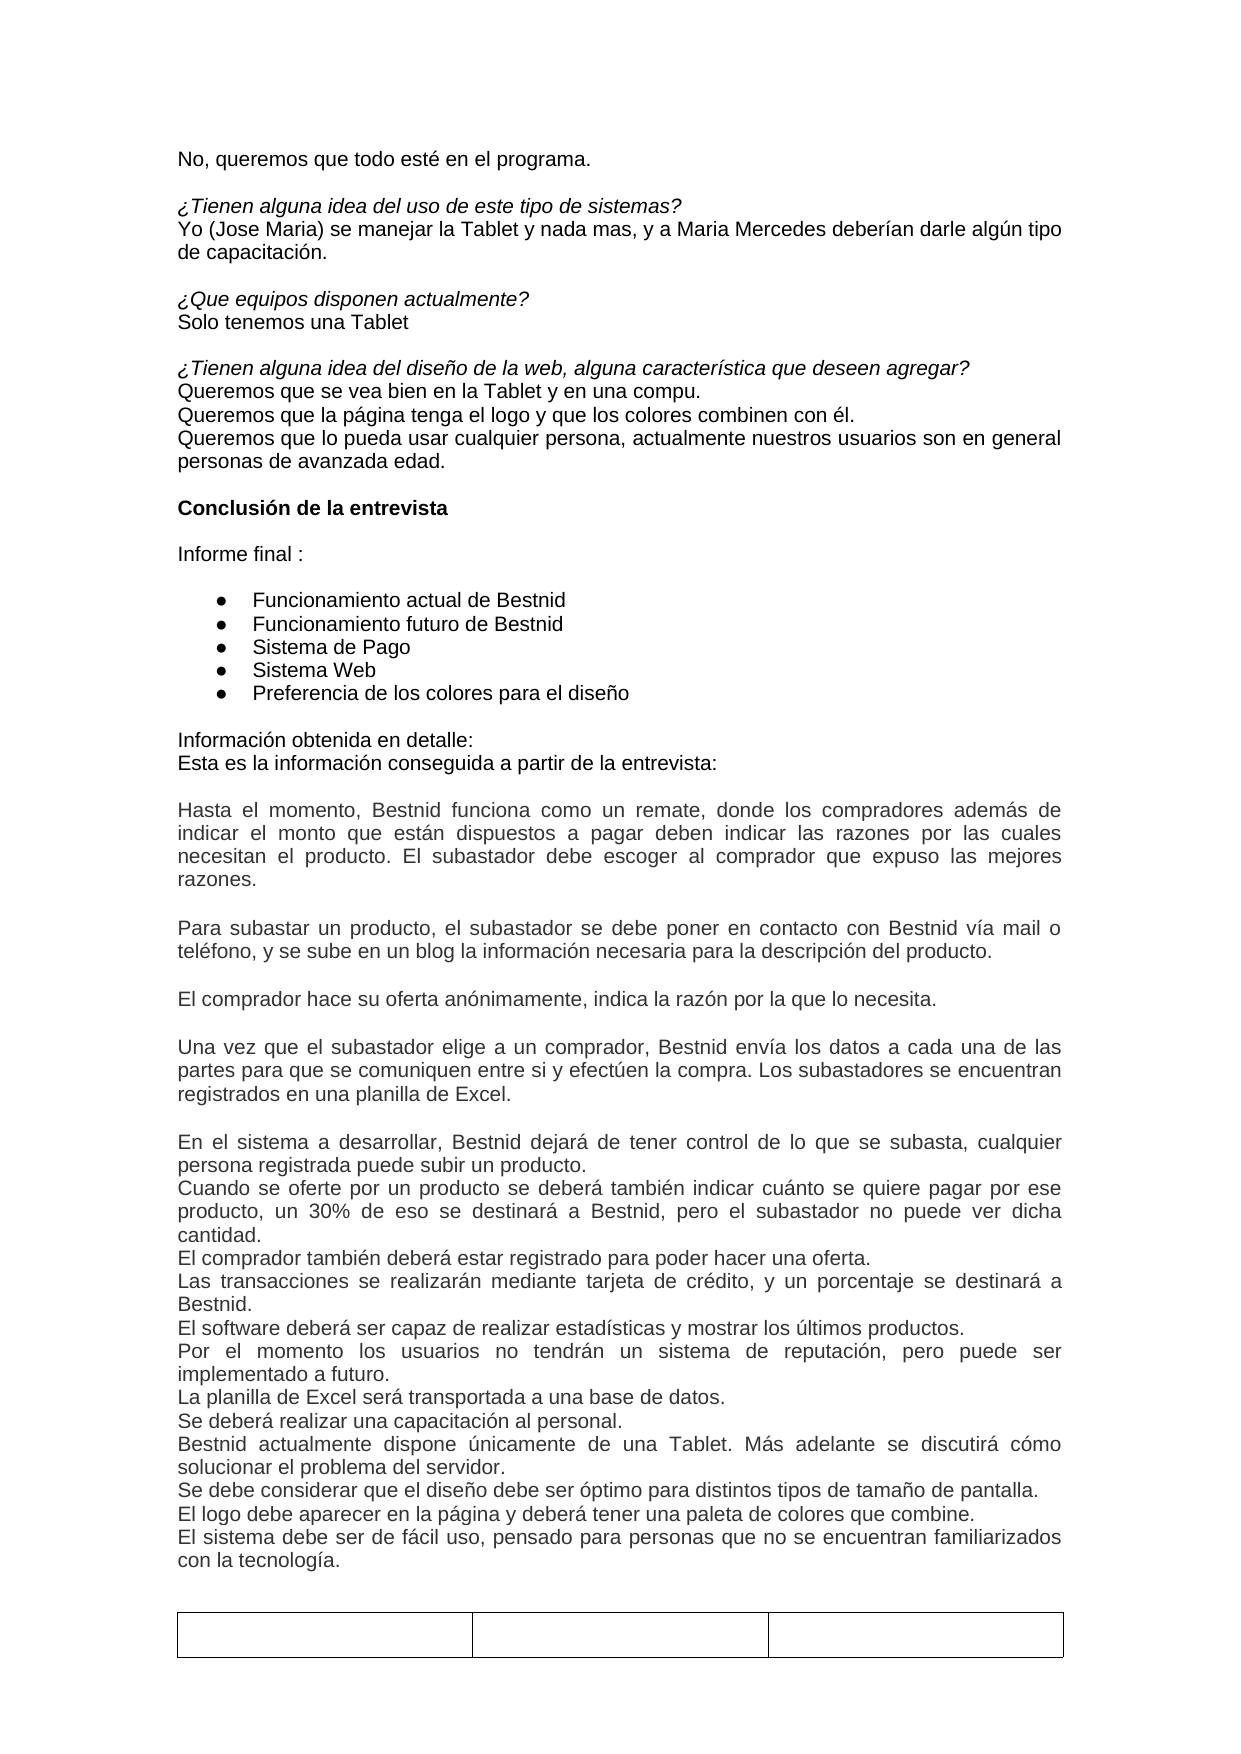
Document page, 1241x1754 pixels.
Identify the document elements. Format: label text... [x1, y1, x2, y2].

text Se debe considerar que el diseño debe ser óptimo para distintos tipos de tamaño de pantalla. [177, 1479, 1063, 1502]
text Queremos que lo pueda usar cualquier persona, actualmente nuestros usuarios son en general personas de avanzada edad. [177, 426, 1063, 473]
list Sistema de Pago [215, 636, 1063, 659]
text Las transacciones se realizarán mediante tarjeta de crédito, y un porcentaje se destinará a Bestnid. [177, 1270, 1063, 1316]
text No, queremos que todo esté en el programa. [177, 148, 1063, 171]
list Sistema Web [215, 659, 1063, 682]
text En el sistema a desarrollar, Bestnid dejará de tener control de lo que se subasta, cualquier persona registrada puede subir un producto. [177, 1130, 1063, 1177]
text El software deberá ser capaz de realizar estadísticas y mostrar los últimos productos. [177, 1316, 1063, 1339]
text Conclusión de la entrevista [177, 496, 1063, 519]
text El comprador hace su oferta anónimamente, indica la razón por la que lo necesita. [177, 987, 1063, 1011]
text Esta es la información conseguida a partir de la entrevista: [177, 752, 1063, 775]
list Preferencia de los colores para el diseño [215, 682, 1063, 705]
text Queremos que la página tenga el logo y que los colores combinen con él. [177, 403, 1063, 426]
text ¿Tienen alguna idea del diseño de la web, alguna característica que deseen agregar? [177, 357, 1063, 380]
text Yo (Jose Maria) se manejar la Tablet y nada mas, y a Maria Mercedes deberían darle algún tipo de capacitación. [177, 217, 1063, 264]
text El comprador también deberá estar registrado para poder hacer una oferta. [177, 1247, 1063, 1270]
text Información obtenida en detalle: [177, 728, 1063, 752]
text Bestnid actualmente dispone únicamente de una Tablet. Más adelante se discutirá cómo solucionar el problema del servidor. [177, 1432, 1063, 1479]
text El logo debe aparecer en la página y deberá tener una paleta de colores que combine. [177, 1502, 1063, 1525]
text El sistema debe ser de fácil uso, pensado para personas que no se encuentran familiarizados con la tecnología. [177, 1525, 1063, 1572]
text Una vez que el subastador elige a un comprador, Bestnid envía los datos a cada una de las partes para que se comuniquen entre si y efectúen la compra. Los subastadores se encuentran registrados en una planilla de Excel. [177, 1036, 1063, 1105]
text Informe final : [177, 543, 1063, 566]
text Por el momento los usuarios no tendrán un sistema de reputación, pero puede ser implementado a futuro. [177, 1339, 1063, 1386]
text Para subastar un producto, el subastador se debe poner en contacto con Bestnid vía mail o teléfono, y se sube en un blog la información necesaria para la descripción del producto. [177, 916, 1063, 962]
text Queremos que se vea bien en la Tablet y en una compu. [177, 380, 1063, 403]
text Hasta el momento, Bestnid funciona como un remate, donde los compradores además de indicar el monto que están dispuestos a pagar deben indicar las razones por las cuales necesitan el producto. El subastador debe escoger al comprador que expuso las mejores razones. [177, 798, 1063, 891]
text ¿Que equipos disponen actualmente? [177, 287, 1063, 310]
text Se deberá realizar una capacitación al personal. [177, 1409, 1063, 1432]
text Solo tenemos una Tablet [177, 310, 1063, 333]
text La planilla de Excel será transportada a una base de datos. [177, 1386, 1063, 1409]
list Funcionamiento futuro de Bestnid [215, 612, 1063, 636]
text Cuando se oferte por un producto se deberá también indicar cuánto se quiere pagar por ese producto, un 30% de eso se destinará a Bestnid, pero el subastador no puede ver dicha cantidad. [177, 1177, 1063, 1247]
text ¿Tienen alguna idea del uso de este tipo de sistemas? [177, 194, 1063, 217]
list Funcionamiento actual de Bestnid [215, 589, 1063, 612]
